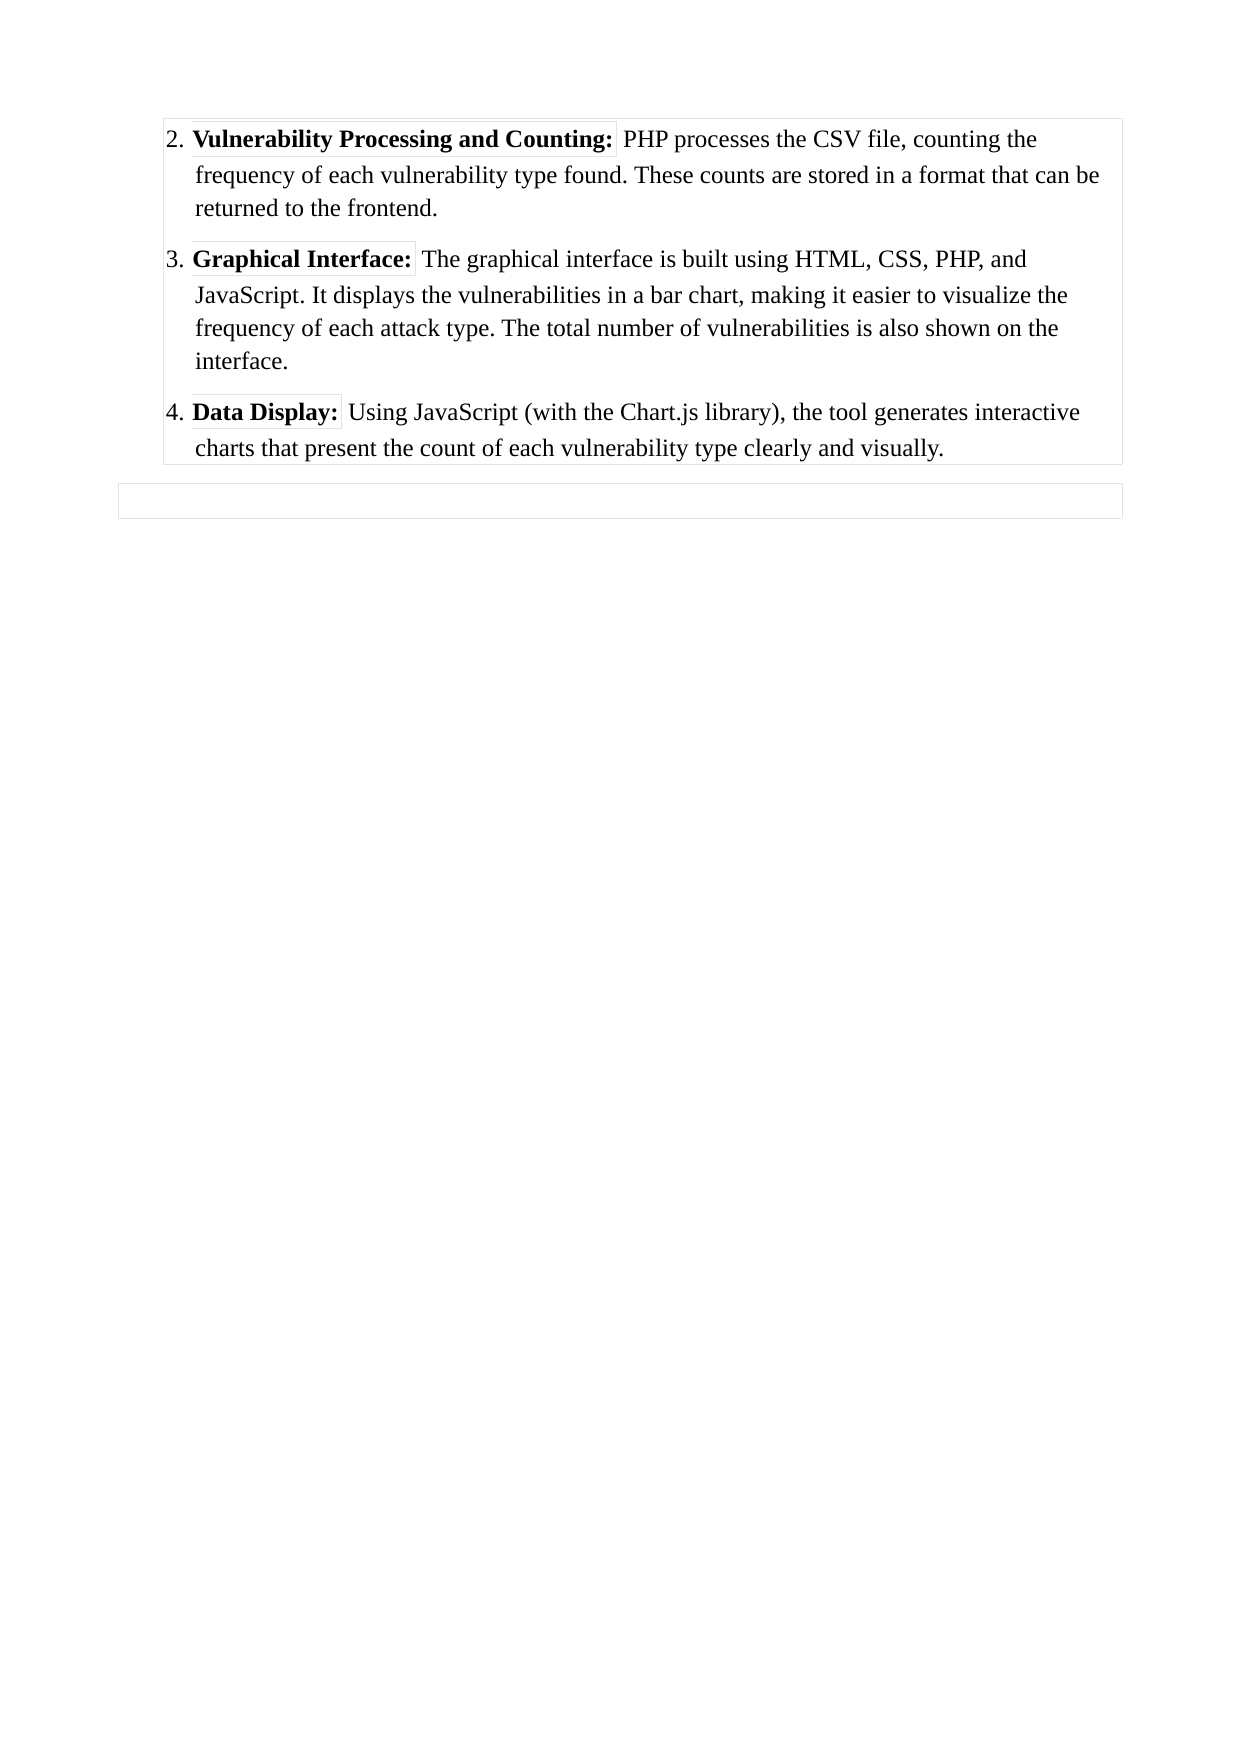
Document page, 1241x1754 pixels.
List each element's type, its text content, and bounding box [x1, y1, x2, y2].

list Vulnerability Processing and Counting: PHP processes the CSV file, counting the frequency of each vulnerability type found. These counts are stored in a format that can be returned to the frontend. [164, 119, 1122, 222]
list Graphical Interface: The graphical interface is built using HTML, CSS, PHP, and JavaScript. It displays the vulnerabilities in a bar chart, making it easier to visualize the frequency of each attack type. The total number of vulnerabilities is also shown on the interface. [164, 238, 1122, 375]
list Data Display: Using JavaScript (with the Chart.js library), the tool generates interactive charts that present the count of each vulnerability type clearly and visually. [164, 391, 1122, 464]
